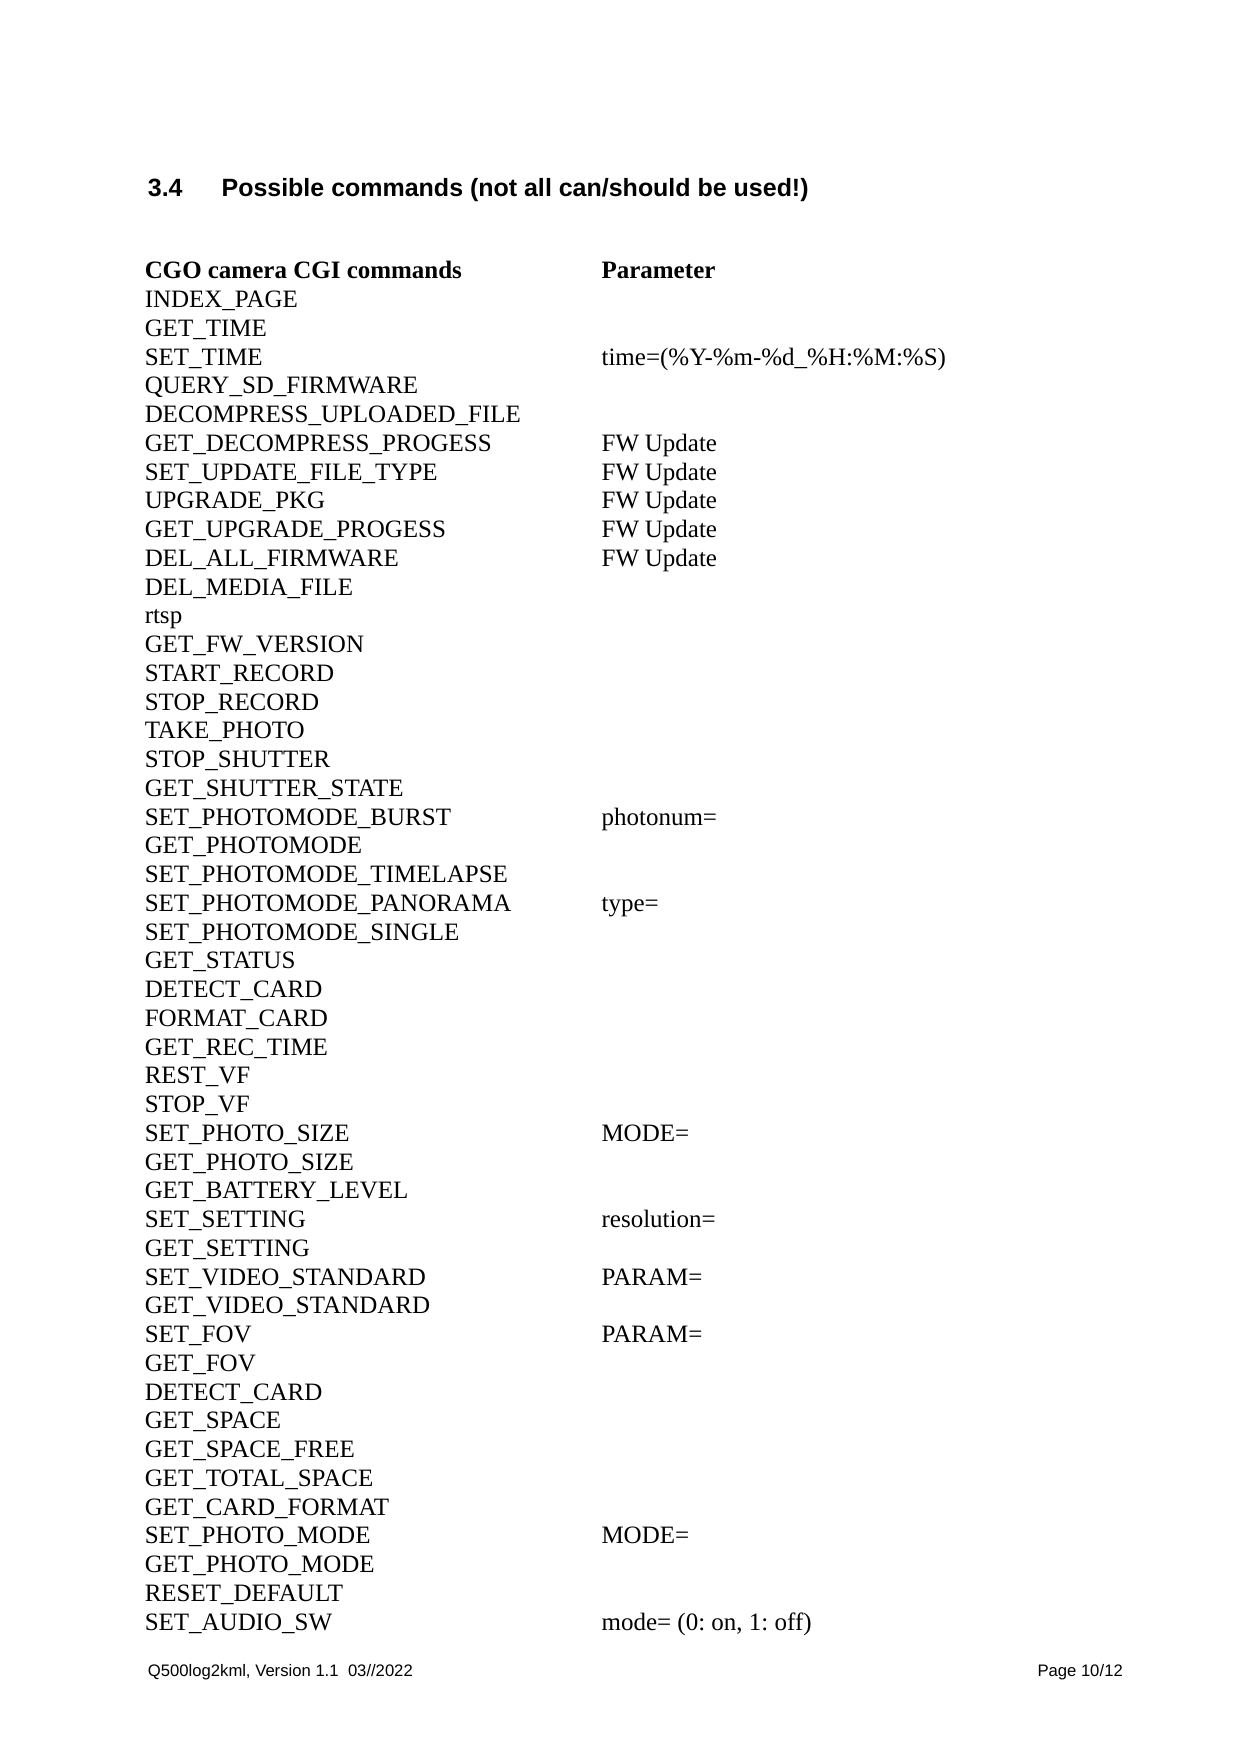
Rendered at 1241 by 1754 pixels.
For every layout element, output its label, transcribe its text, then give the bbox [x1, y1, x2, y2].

table_cell GET_BATTERY_LEVEL [141, 1176, 598, 1204]
table_cell GET_FOV [141, 1348, 598, 1377]
table_cell FORMAT_CARD [141, 1003, 598, 1032]
table_cell [598, 658, 1029, 687]
table_cell SET_PHOTOMODE_TIMELAPSE [141, 859, 598, 888]
table_cell [598, 917, 1029, 946]
table_cell GET_CARD_FORMAT [141, 1492, 598, 1521]
table_cell SET_TIME [141, 342, 598, 371]
table_cell FW Update [598, 457, 1029, 486]
table_cell MODE= [598, 1118, 1029, 1147]
table_cell [598, 1147, 1029, 1176]
table_cell GET_SHUTTER_STATE [141, 773, 598, 802]
table_cell [598, 687, 1029, 716]
table_cell GET_STATUS [141, 946, 598, 974]
table_cell SET_SETTING [141, 1204, 598, 1233]
table_cell GET_TOTAL_SPACE [141, 1463, 598, 1492]
table_cell SET_FOV [141, 1319, 598, 1348]
table_cell RESET_DEFAULT [141, 1578, 598, 1607]
table_cell START_RECORD [141, 658, 598, 687]
table_header CGO camera CGI commands [141, 256, 598, 284]
table_cell [598, 1176, 1029, 1204]
table_cell GET_REC_TIME [141, 1032, 598, 1061]
table_cell [598, 1578, 1029, 1607]
table_cell FW Update [598, 543, 1029, 572]
table_cell [598, 1089, 1029, 1118]
table_cell INDEX_PAGE [141, 284, 598, 313]
table_cell GET_TIME [141, 313, 598, 342]
table_cell [598, 284, 1029, 313]
table_cell [598, 1549, 1029, 1578]
table_cell [598, 629, 1029, 658]
table_cell REST_VF [141, 1061, 598, 1089]
table_cell GET_SETTING [141, 1233, 598, 1262]
table_cell FW Update [598, 486, 1029, 514]
table_cell [598, 831, 1029, 859]
table_cell [598, 572, 1029, 601]
table_cell DECOMPRESS_UPLOADED_FILE [141, 399, 598, 428]
table_cell [598, 1434, 1029, 1463]
table_cell DEL_ALL_FIRMWARE [141, 543, 598, 572]
table_cell GET_PHOTO_SIZE [141, 1147, 598, 1176]
table_cell [598, 1492, 1029, 1521]
table_cell PARAM= [598, 1319, 1029, 1348]
table_cell resolution= [598, 1204, 1029, 1233]
table_cell MODE= [598, 1521, 1029, 1549]
table_header Parameter [598, 256, 1029, 284]
table_cell SET_PHOTO_SIZE [141, 1118, 598, 1147]
table_cell GET_SPACE_FREE [141, 1434, 598, 1463]
table_cell GET_VIDEO_STANDARD [141, 1291, 598, 1319]
table_cell [598, 1348, 1029, 1377]
table_cell type= [598, 888, 1029, 917]
table_cell [598, 1406, 1029, 1434]
table_cell SET_UPDATE_FILE_TYPE [141, 457, 598, 486]
table_cell [598, 1032, 1029, 1061]
table_cell [598, 974, 1029, 1003]
table_cell SET_PHOTOMODE_PANORAMA [141, 888, 598, 917]
table_cell [598, 313, 1029, 342]
table_cell [598, 371, 1029, 399]
table_cell [598, 1463, 1029, 1492]
table_cell [598, 1377, 1029, 1406]
table_cell GET_PHOTOMODE [141, 831, 598, 859]
table_cell [598, 946, 1029, 974]
table_cell FW Update [598, 514, 1029, 543]
table_cell mode= (0: on, 1: off) [598, 1607, 1029, 1636]
table_cell STOP_RECORD [141, 687, 598, 716]
table_cell SET_PHOTO_MODE [141, 1521, 598, 1549]
table_cell photonum= [598, 802, 1029, 831]
table_cell [598, 1003, 1029, 1032]
table_cell [598, 744, 1029, 773]
table_cell [598, 399, 1029, 428]
table_cell DETECT_CARD [141, 974, 598, 1003]
table_cell STOP_VF [141, 1089, 598, 1118]
table_cell SET_PHOTOMODE_SINGLE [141, 917, 598, 946]
table_cell SET_AUDIO_SW [141, 1607, 598, 1636]
table_cell [598, 1291, 1029, 1319]
table_cell SET_VIDEO_STANDARD [141, 1262, 598, 1291]
table_cell GET_UPGRADE_PROGESS [141, 514, 598, 543]
table_cell [598, 601, 1029, 629]
table_cell [598, 716, 1029, 744]
table_cell GET_SPACE [141, 1406, 598, 1434]
table_cell time=(%Y-%m-%d_%H:%M:%S) [598, 342, 1029, 371]
table_cell GET_FW_VERSION [141, 629, 598, 658]
table_cell [598, 1061, 1029, 1089]
table_cell [598, 859, 1029, 888]
table_cell QUERY_SD_FIRMWARE [141, 371, 598, 399]
table_cell SET_PHOTOMODE_BURST [141, 802, 598, 831]
table_cell DEL_MEDIA_FILE [141, 572, 598, 601]
subtitle Possible commands (not all can/should be used!) [148, 173, 1093, 201]
table_cell FW Update [598, 428, 1029, 457]
table_cell PARAM= [598, 1262, 1029, 1291]
table_cell rtsp [141, 601, 598, 629]
table_cell STOP_SHUTTER [141, 744, 598, 773]
table_cell [598, 773, 1029, 802]
table_cell [598, 1233, 1029, 1262]
table_cell TAKE_PHOTO [141, 716, 598, 744]
table_cell DETECT_CARD [141, 1377, 598, 1406]
table_cell GET_DECOMPRESS_PROGESS [141, 428, 598, 457]
table_cell UPGRADE_PKG [141, 486, 598, 514]
table_cell GET_PHOTO_MODE [141, 1549, 598, 1578]
